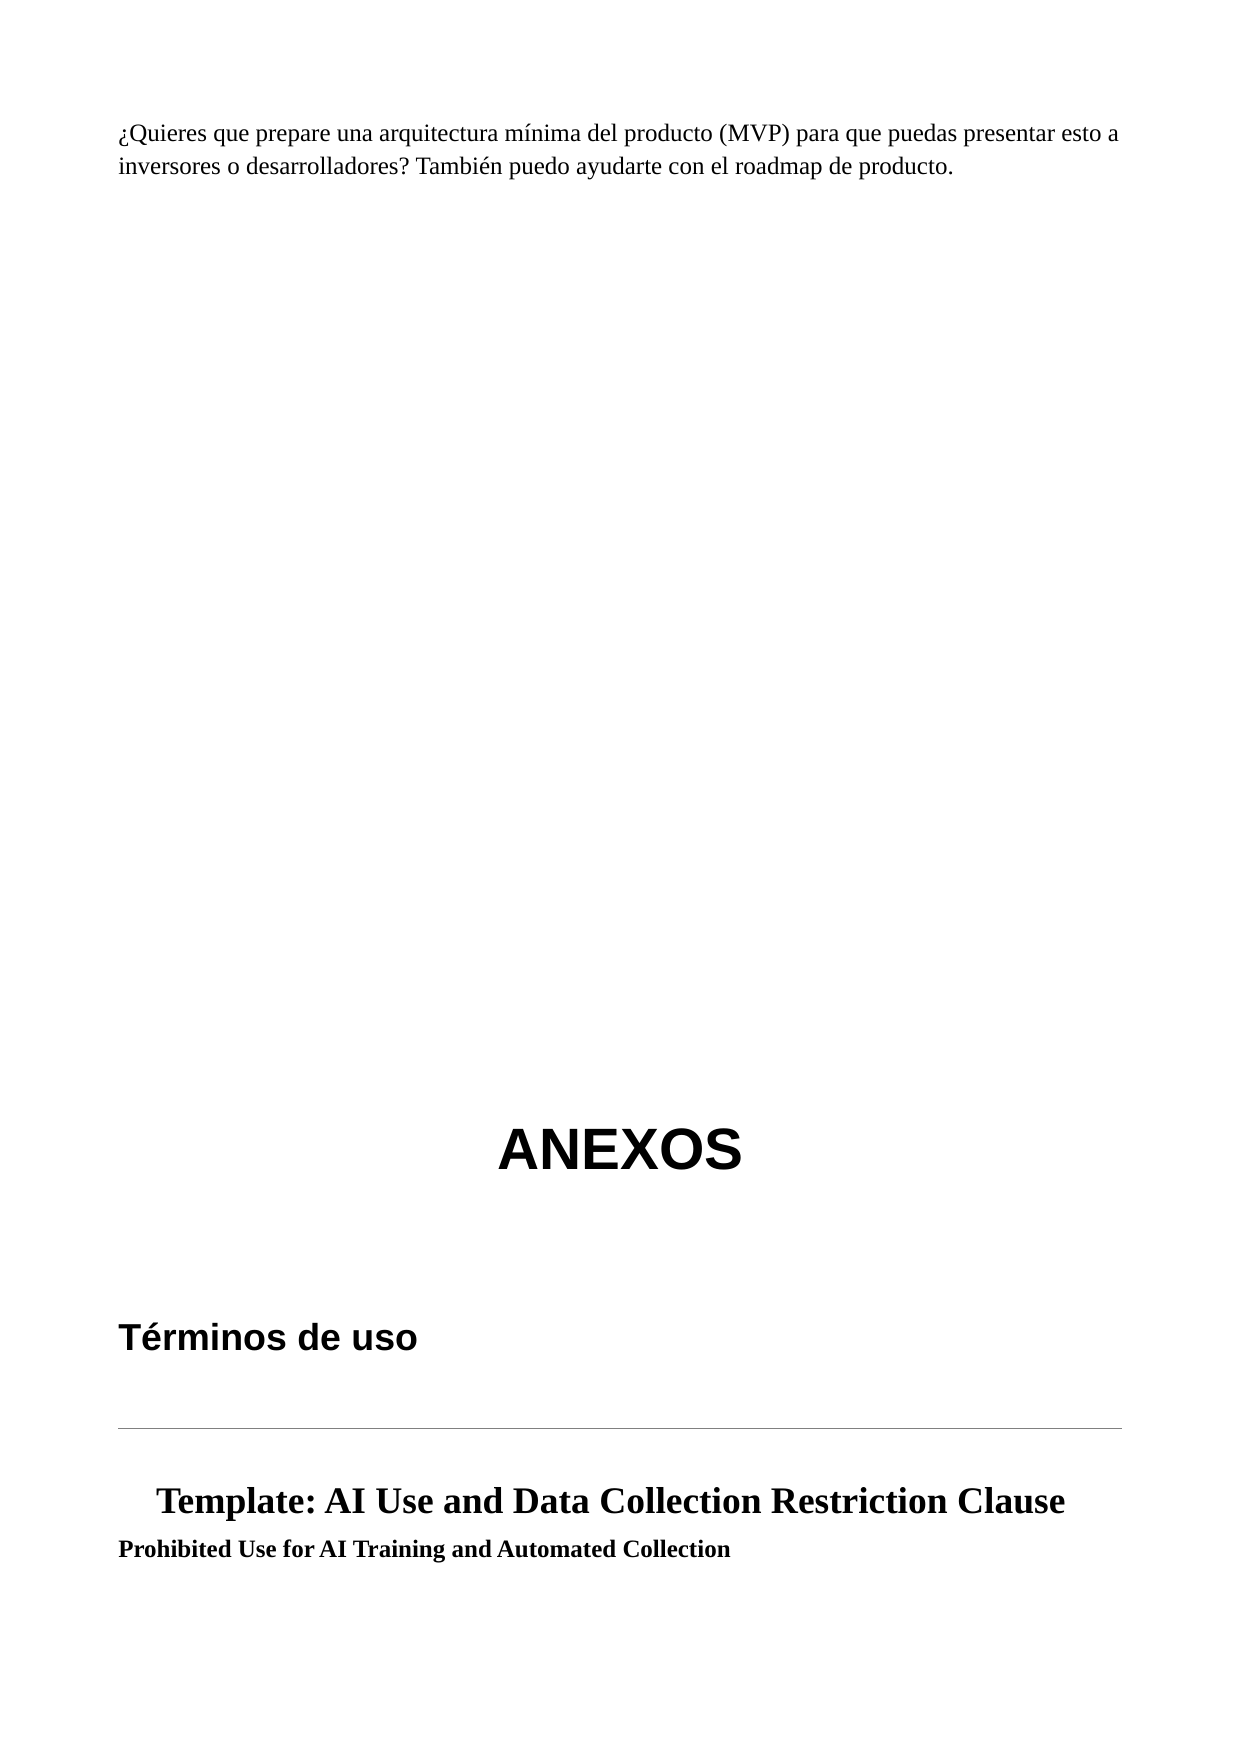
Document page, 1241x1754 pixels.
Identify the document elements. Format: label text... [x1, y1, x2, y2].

subtitle Términos de uso [118, 1315, 1122, 1401]
text ¿Quieres que prepare una arquitectura mínima del producto (MVP) para que puedas presentar esto a inversores o desarrolladores? También puedo ayudarte con el roadmap de producto. [118, 118, 1122, 180]
text Prohibited Use for AI Training and Automated Collection [118, 1534, 1122, 1563]
subtitle 📜 Template: AI Use and Data Collection Restriction Clause [118, 1479, 1122, 1522]
title ANEXOS [118, 1115, 1122, 1182]
